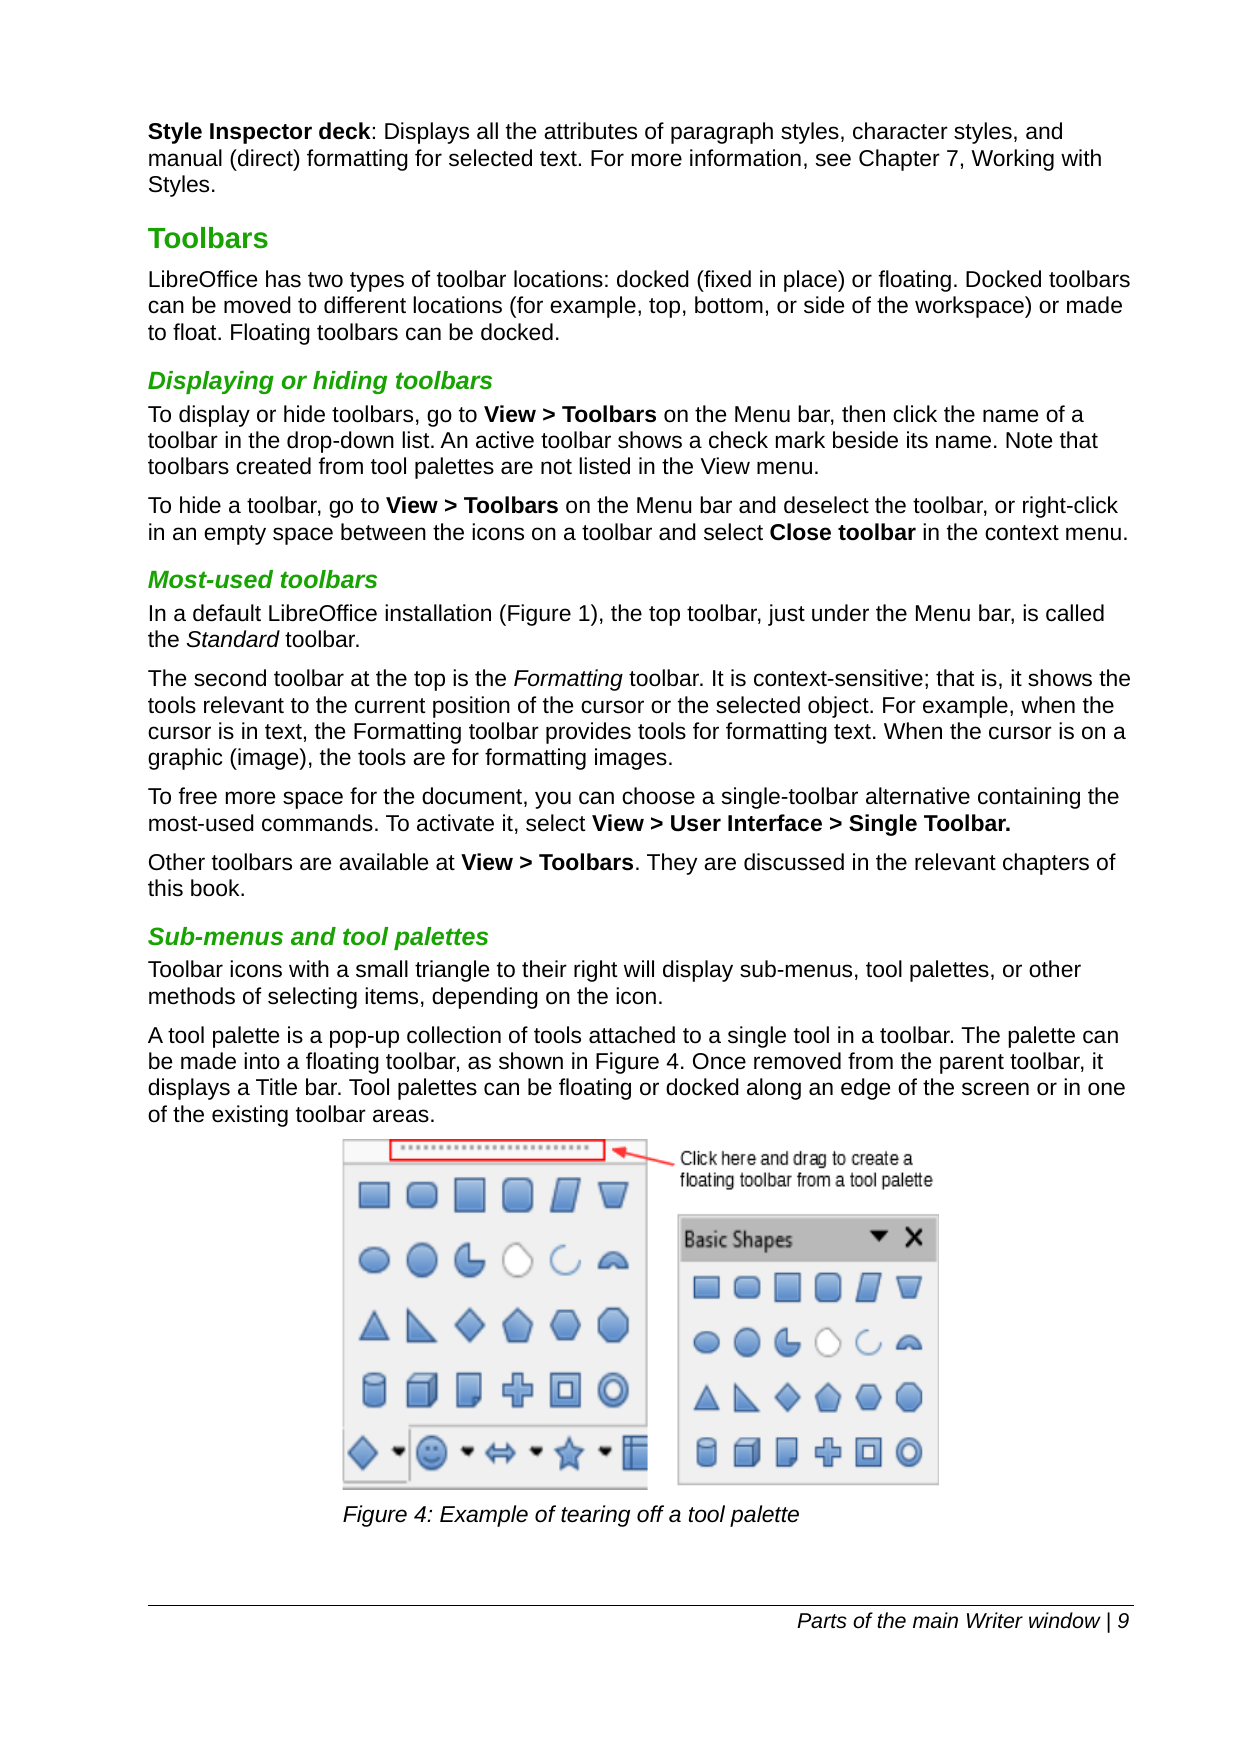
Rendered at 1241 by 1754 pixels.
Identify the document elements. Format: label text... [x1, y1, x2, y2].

text To free more space for the document, you can choose a single-toolbar alternative containing the most-used commands. To activate it, select View > User Interface > Single Toolbar. [148, 783, 1134, 836]
text LibreOffice has two types of toolbar locations: docked (fixed in place) or floating. Docked toolbars can be moved to different locations (for example, top, bottom, or side of the workspace) or made to float. Floating toolbars can be docked. [148, 266, 1134, 345]
text To hide a toolbar, go to View > Toolbars on the Menu bar and deselect the toolbar, or right-click in an empty space between the icons on a toolbar and select Close toolbar in the context menu. [148, 492, 1134, 545]
text A tool palette is a pop-up collection of tools attached to a single tool in a toolbar. The palette can be made into a floating toolbar, as shown in Figure 4. Once removed from the parent toolbar, it displays a Title bar. Tool palettes can be floating or docked along an edge of the screen or in one of the existing toolbar areas. [148, 1022, 1134, 1127]
subtitle Most-used toolbars [148, 565, 1134, 594]
text The second toolbar at the top is the Formatting toolbar. It is context-sensitive; that is, it shows the tools relevant to the current position of the cursor or the selected object. For example, when the cursor is in text, the Formatting toolbar provides tools for formatting text. When the cursor is on a graphic (image), the tools are for formatting images. [148, 665, 1134, 771]
text Toolbar icons with a small triangle to their right will display sub-menus, tool palettes, or other methods of selecting items, depending on the icon. [148, 956, 1134, 1009]
text To display or hide toolbars, go to View > Toolbars on the Menu bar, then click the name of a toolbar in the drop-down list. An active toolbar shows a check mark beside its name. Note that toolbars created from tool palettes are not listed in the View menu. [148, 401, 1134, 479]
subtitle Displaying or hiding toolbars [148, 366, 1134, 394]
text Other toolbars are available at View > Toolbars. They are discussed in the relevant chapters of this book. [148, 848, 1134, 901]
text In a default LibreOffice installation (Figure 1), the top toolbar, just under the Menu bar, is called the Standard toolbar. [148, 600, 1134, 653]
picture [342, 1139, 939, 1490]
text Style Inspector deck: Displays all the attributes of paragraph styles, character styles, and manual (direct) formatting for selected text. For more information, see Chapter 7, Working with Styles. [148, 118, 1134, 197]
text Figure 4: Example of tearing off a tool palette [343, 1501, 939, 1527]
subtitle Toolbars [148, 221, 1134, 254]
subtitle Sub-menus and tool palettes [148, 922, 1134, 951]
